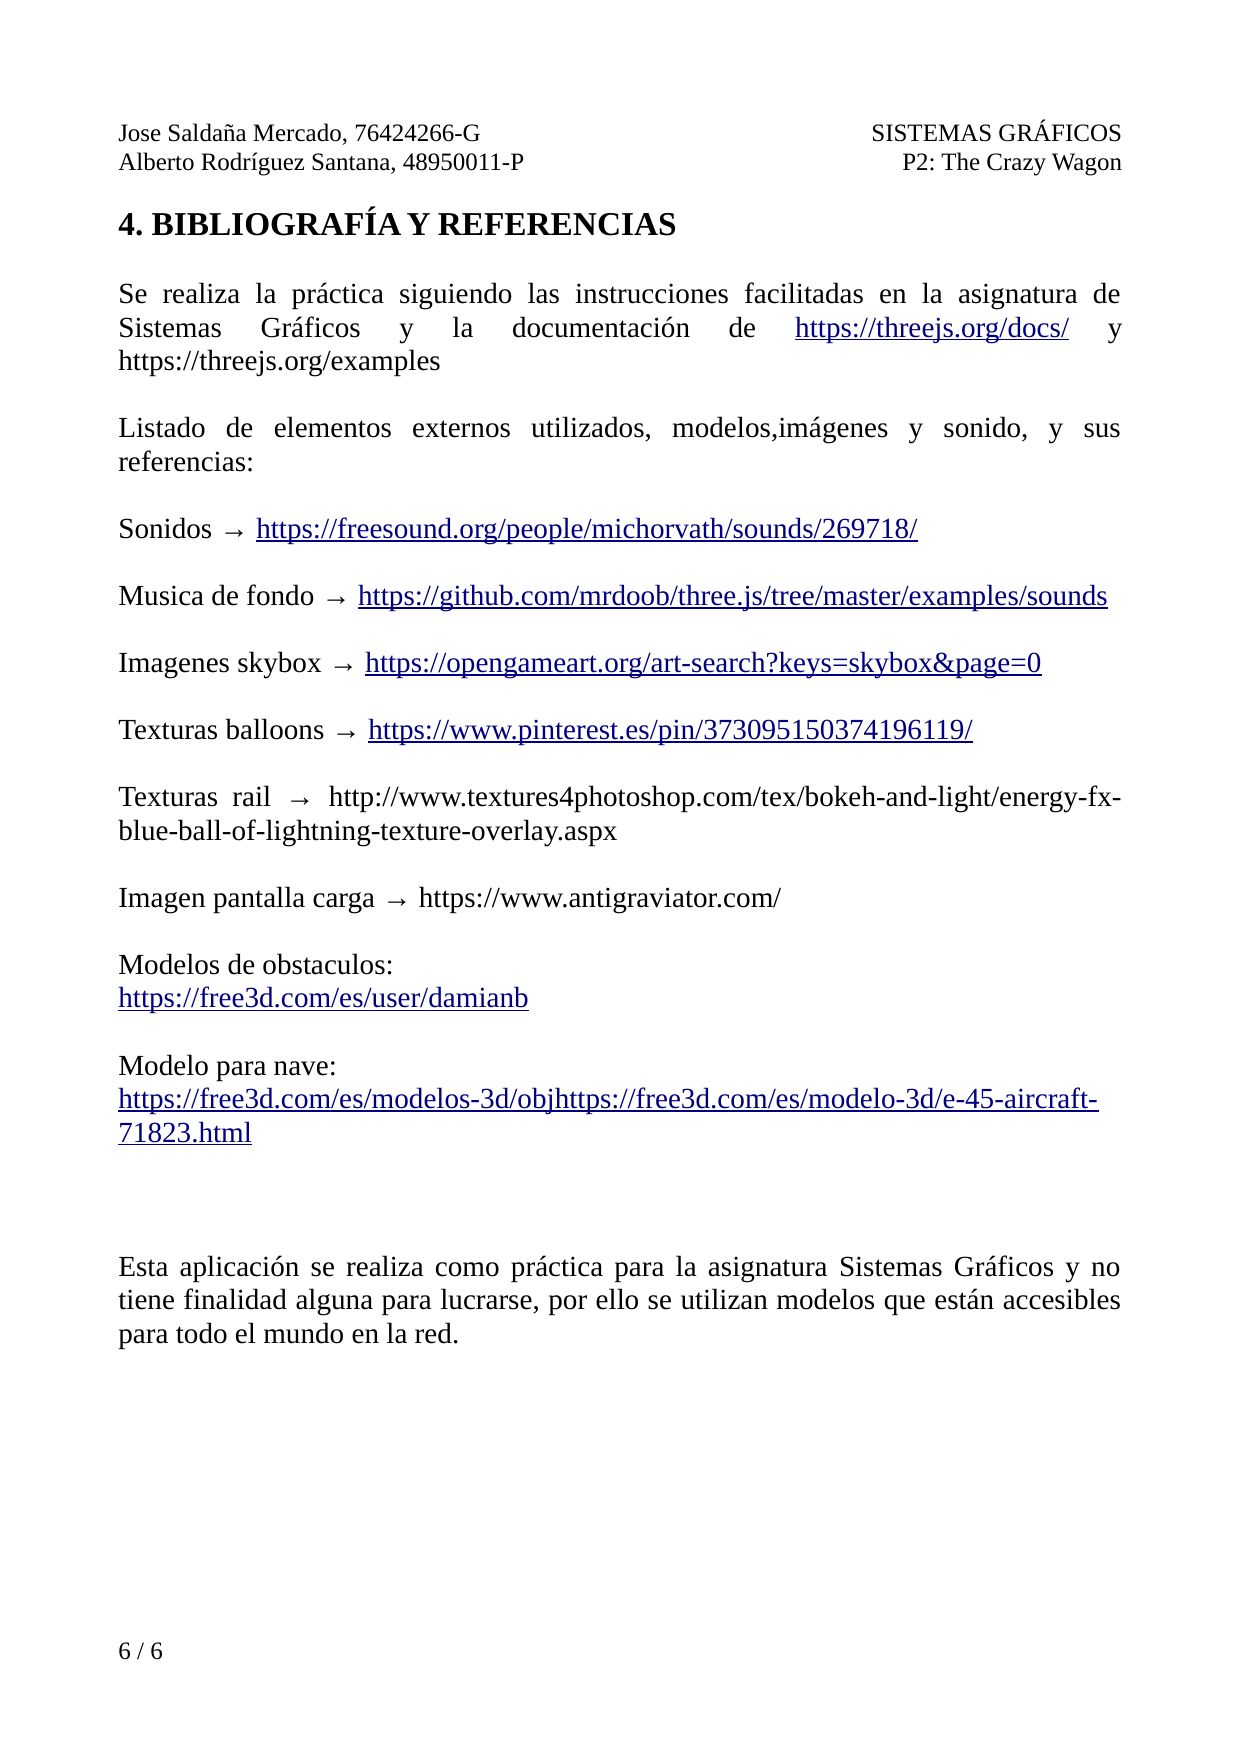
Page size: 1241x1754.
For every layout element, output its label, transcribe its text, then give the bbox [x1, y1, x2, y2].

text Modelos de obstaculos: [118, 947, 1122, 981]
text Musica de fondo → https://github.com/mrdoob/three.js/tree/master/examples/sounds [118, 578, 1122, 612]
text https://free3d.com/es/user/damianb [118, 981, 1122, 1014]
text Texturas balloons → https://www.pinterest.es/pin/373095150374196119/ [118, 712, 1122, 746]
text 4. BIBLIOGRAFÍA Y REFERENCIAS [118, 204, 1122, 243]
text Esta aplicación se realiza como práctica para la asignatura Sistemas Gráficos y no tiene finalidad alguna para lucrarse, por ello se utilizan modelos que están accesibles para todo el mundo en la red. [118, 1249, 1122, 1349]
text Sonidos → https://freesound.org/people/michorvath/sounds/269718/ [118, 511, 1122, 544]
text Imagenes skybox → https://opengameart.org/art-search?keys=skybox&page=0 [118, 645, 1122, 679]
text Se realiza la práctica siguiendo las instrucciones facilitadas en la asignatura de Sistemas Gráficos y la documentación de https://threejs.org/docs/ y https://threejs.org/examples [118, 276, 1122, 377]
text Listado de elementos externos utilizados, modelos,imágenes y sonido, y sus referencias: [118, 410, 1122, 477]
text Modelo para nave: https://free3d.com/es/modelos-3d/objhttps://free3d.com/es/modelo-3d/e-45-aircraft-71823.html [118, 1048, 1122, 1148]
text Imagen pantalla carga → https://www.antigraviator.com/ [118, 880, 1122, 913]
text Texturas rail → http://www.textures4photoshop.com/tex/bokeh-and-light/energy-fx-blue-ball-of-lightning-texture-overlay.aspx [118, 779, 1122, 846]
